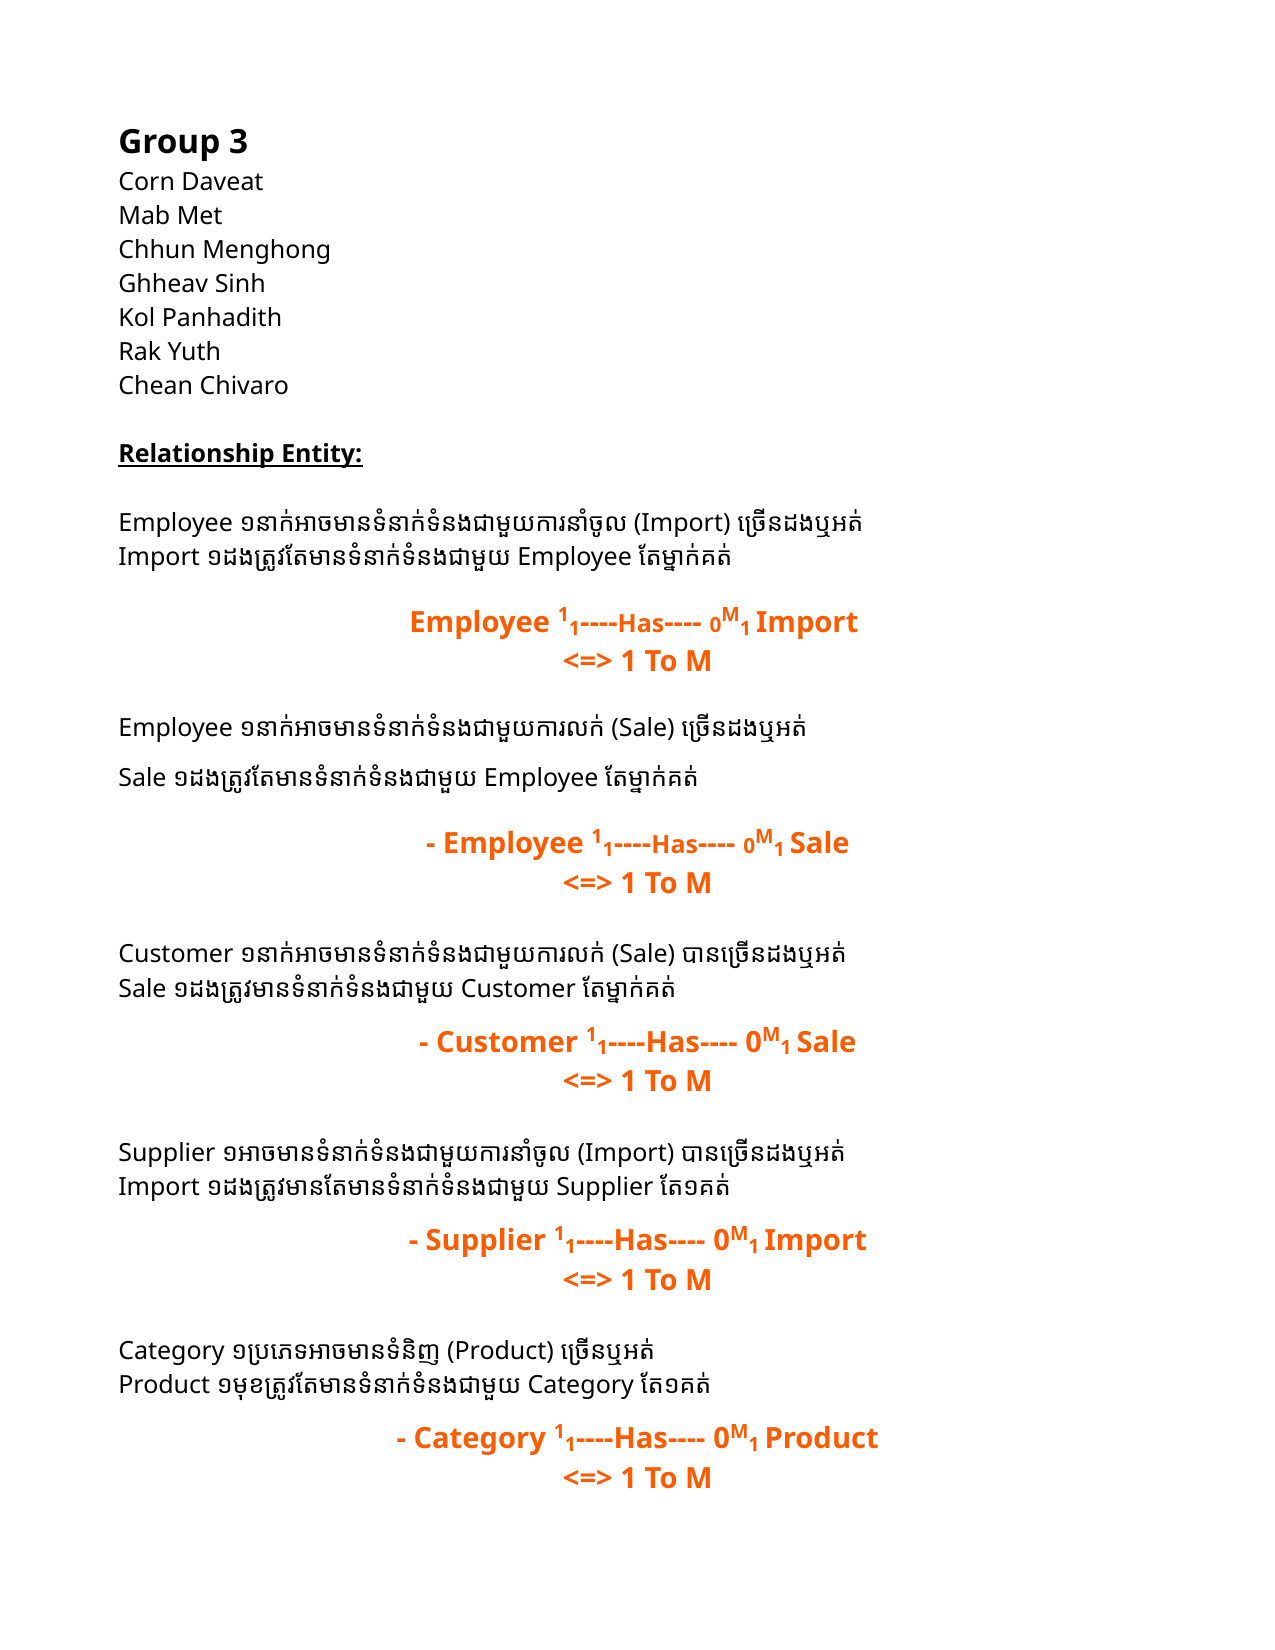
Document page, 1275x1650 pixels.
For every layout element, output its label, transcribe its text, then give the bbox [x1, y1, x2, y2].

text Sale ១ដងត្រូវតែមានទំនាក់ទំនងជាមួយ Employee តែម្នាក់គត់ [118, 760, 1157, 823]
text <=> 1 To M [118, 862, 1157, 902]
text Employee 11----Has---- 0M1 Import [118, 601, 1157, 641]
text - Supplier 11----Has---- 0M1 Import [118, 1219, 1157, 1259]
list Customer ១នាក់អាចមានទំនាក់ទំនងជាមួយការលក់ (Sale) បានច្រើនដងឬអត់ [118, 936, 1157, 970]
list Category ១ប្រភេទអាចមានទំនិញ (Product) ច្រើនឬអត់ [118, 1333, 1157, 1367]
text Employee ១នាក់អាចមានទំនាក់ទំនងជាមួយការនាំចូល (Import) ច្រើនដងឬអត់ [118, 470, 1157, 538]
text <=> 1 To M [118, 1457, 1157, 1497]
text Group 3 [118, 118, 1157, 163]
list Supplier ១អាចមានទំនាក់ទំនងជាមួយការនាំចូល (Import) បានច្រើនដងឬអត់ [118, 1134, 1157, 1168]
text <=> 1 To M [118, 641, 1157, 709]
text - Customer 11----Has---- 0M1 Sale [118, 1021, 1157, 1061]
text Import ១ដងត្រូវតែមានទំនាក់ទំនងជាមួយ Employee តែម្នាក់គត់ [118, 538, 1157, 601]
list Product ១មុខត្រូវតែមានទំនាក់ទំនងជាមួយ Category តែ១គត់ [118, 1367, 1157, 1401]
list Import ១ដងត្រូវមានតែមានទំនាក់ទំនងជាមួយ Supplier តែ១គត់ [118, 1168, 1157, 1202]
text Corn Daveat Mab Met Chhun Menghong Ghheav Sinh Kol Panhadith Rak Yuth Chean Chivaro Relationship Entity: [118, 163, 1157, 470]
text <=> 1 To M [118, 1061, 1157, 1100]
text - Employee 11----Has---- 0M1 Sale [118, 823, 1157, 862]
text <=> 1 To M [118, 1259, 1157, 1298]
list Sale ១ដងត្រូវមានទំនាក់ទំនងជាមួយ Customer តែម្នាក់គត់ [118, 970, 1157, 1004]
text - Category 11----Has---- 0M1 Product [118, 1417, 1157, 1457]
list Employee ១នាក់អាចមានទំនាក់ទំនងជាមួយការលក់ (Sale) ច្រើនដងឬអត់ [118, 709, 1157, 743]
